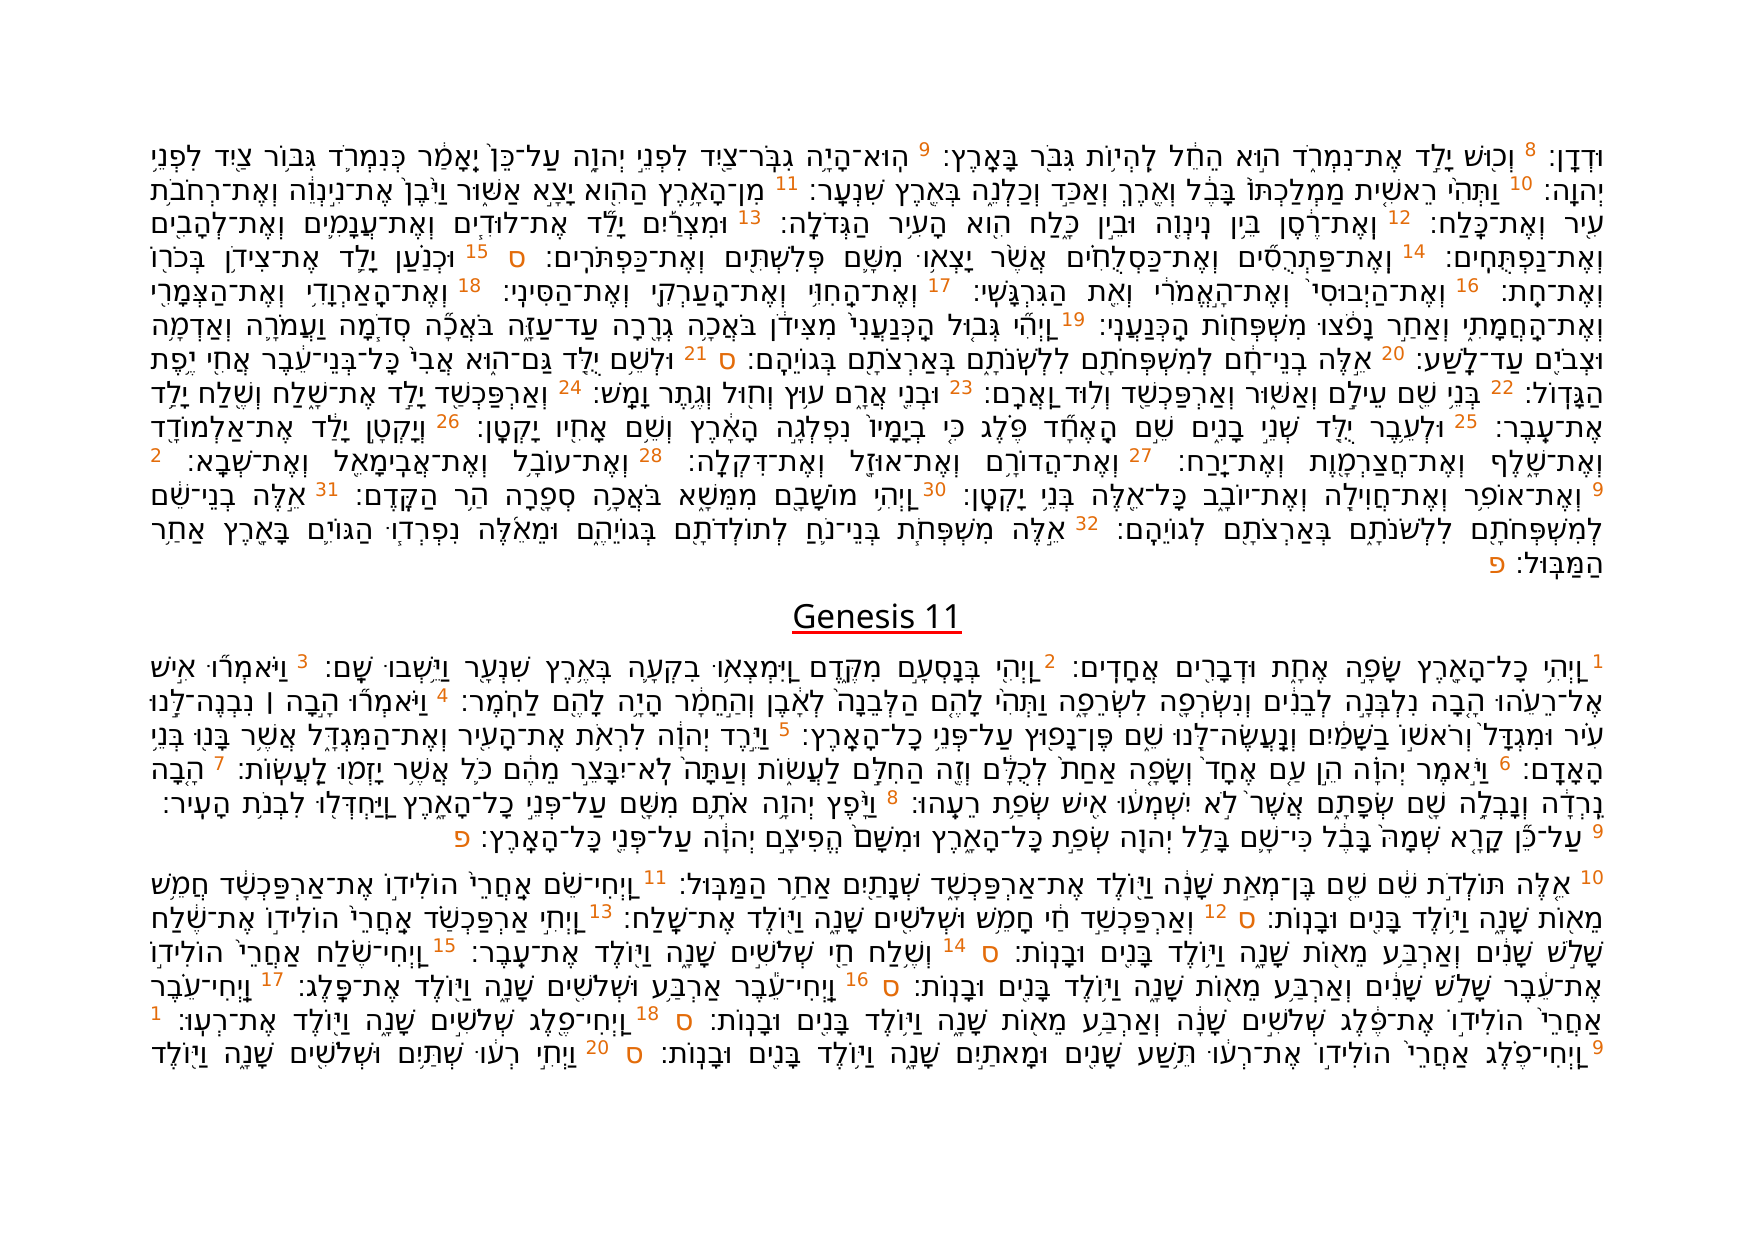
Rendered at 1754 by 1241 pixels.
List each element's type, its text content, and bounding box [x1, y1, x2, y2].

text 1 וְאֵ֙לֶּה֙ תּוֹלְדֹ֣ת בְּנֵי־נֹ֔חַ שֵׁ֖ם חָ֣ם וָיָ֑פֶת וַיִּוָּלְד֥וּ לָהֶ֛ם בָּנִ֖ים אַחַ֥ר הַמַּבּֽוּל׃ 2 בְּנֵ֣י יֶ֔פֶת גֹּ֣מֶר וּמָג֔וֹג וּמָדַ֖י וְיָוָ֣ן וְתֻבָ֑ל וּמֶ֖שֶׁךְ וְתִירָֽס׃ ‬‬‬3 וּבְנֵ֖י גֹּ֑מֶר אַשְׁכֲּנַ֥ז וְרִיפַ֖ת וְתֹגַרְמָֽה׃ ‬‬‬4 וּבְנֵ֥י יָוָ֖ן אֱלִישָׁ֣ה וְתַרְשִׁ֑ישׁ כִּתִּ֖ים וְדֹדָנִֽים׃ ‬‬‬5 מֵ֠אֵלֶּה נִפְרְד֞וּ אִיֵּ֤י הַגּוֹיִם֙ בְּאַרְצֹתָ֔ם אִ֖ישׁ לִלְשֹׁנ֑וֹ לְמִשְׁפְּחֹתָ֖ם בְּגוֹיֵהֶֽם׃ ‬‬‬6 וּבְנֵ֖י חָ֑ם כּ֥וּשׁ וּמִצְרַ֖יִם וּפ֥וּט וּכְנָֽעַן׃ ‬‬‬7 וּבְנֵ֣י כ֔וּשׁ סְבָא֙ וֽ͏ַחֲוִילָ֔ה וְסַבְתָּ֥ה וְרַעְמָ֖ה וְסַבְתְּכָ֑א וּבְנֵ֥י רַעְמָ֖ה שְׁבָ֥א וּדְדָֽן׃ ‬‬‬8 וְכ֖וּשׁ יָלַ֣ד אֶת־נִמְרֹ֑ד ה֣וּא הֵחֵ֔ל לֽ͏ִהְי֥וֹת גִּבֹּ֖ר בָּאָֽרֶץ׃ ‬‬‬9 הֽוּא־הָיָ֥ה גִבֹּֽר־צַ֖יִד לִפְנֵ֣י יְהוָ֑ה עַל־כֵּן֙ יֵֽאָמַ֔ר כְּנִמְרֹ֛ד גִּבּ֥וֹר צַ֖יִד לִפְנֵ֥י יְהוָֽה׃ ‬‬‬10 וַתְּהִ֨י רֵאשִׁ֤ית מַמְלַכְתּוֹ֙ בָּבֶ֔ל וְאֶ֖רֶךְ וְאַכַּ֣ד וְכַלְנֵ֑ה בְּאֶ֖רֶץ שִׁנְעָֽר׃ ‬‬‬11 מִן־הָאָ֥רֶץ הַהִ֖וא יָצָ֣א אַשּׁ֑וּר וַיִּ֙בֶן֙ אֶת־נִ֣ינְוֵ֔ה וְאֶת־רְחֹבֹ֥ת עִ֖יר וְאֶת־כָּֽלַח׃ ‬‬‬12 וְֽאֶת־רֶ֔סֶן בֵּ֥ין נִֽינְוֵ֖ה וּבֵ֣ין כָּ֑לַח הִ֖וא הָעִ֥יר הַגְּדֹלָֽה׃ ‬‬‬13 וּמִצְרַ֡יִם יָלַ֞ד אֶת־לוּדִ֧ים וְאֶת־עֲנָמִ֛ים וְאֶת־לְהָבִ֖ים וְאֶת־נַפְתֻּחִֽים׃ ‬‬‬14 וְֽאֶת־פַּתְרֻסִ֞ים וְאֶת־כַּסְלֻחִ֗ים אֲשֶׁ֨ר יָצְא֥וּ מִשָּׁ֛ם פְּלִשְׁתִּ֖ים וְאֶת־כַּפְתֹּרִֽים׃ ס ‬‬‬15 וּכְנַ֗עַן יָלַ֛ד אֶת־צִידֹ֥ן בְּכֹר֖וֹ וְאֶת־חֵֽת׃ ‬‬‬16 וְאֶת־הַיְבוּסִי֙ וְאֶת־הָ֣אֱמֹרִ֔י וְאֵ֖ת הַגִּרְגָּשִֽׁי׃ ‬‬‬17 וְאֶת־הֽ͏ַחִוִּ֥י וְאֶת־הֽ͏ַעַרְקִ֖י וְאֶת־הַסִּינִֽי׃ ‬‬‬18 וְאֶת־הֽ͏ָאַרְוָדִ֥י וְאֶת־הַצְּמָרִ֖י וְאֶת־הֽ͏ַחֲמָתִ֑י וְאַחַ֣ר נָפֹ֔צוּ מִשְׁפְּח֖וֹת הֽ͏ַכְּנַעֲנִֽי׃ ‬‬‬19 וֽ͏ַיְהִ֞י גְּב֤וּל הֽ͏ַכְּנַעֲנִי֙ מִצִּידֹ֔ן בֹּאֲכָ֥ה גְרָ֖רָה עַד־עַזָּ֑ה בֹּאֲכָ֞ה סְדֹ֧מָה וַעֲמֹרָ֛ה וְאַדְמָ֥ה וּצְבֹיִ֖ם עַד־לָֽשַׁע׃ ‬‬‬20 אֵ֣לֶּה בְנֵי־חָ֔ם לְמִשְׁפְּחֹתָ֖ם לִלְשֹֽׁנֹתָ֑ם בְּאַרְצֹתָ֖ם בְּגוֹיֵהֶֽם׃ ס ‬‬‬21 וּלְשֵׁ֥ם יֻלַּ֖ד גַּם־ה֑וּא אֲבִי֙ כָּל־בְּנֵי־עֵ֔בֶר אֲחִ֖י יֶ֥פֶת הַגָּדֽוֹל׃ ‬‬‬22 בְּנֵ֥י שֵׁ֖ם עֵילָ֣ם וְאַשּׁ֑וּר וְאַרְפַּכְשַׁ֖ד וְל֥וּד וֽ͏ַאֲרָֽם׃ ‬‬‬23 וּבְנֵ֖י אֲרָ֑ם ע֥וּץ וְח֖וּל וְגֶ֥תֶר וָמַֽשׁ׃ ‬‬‬24 וְאַרְפַּכְשַׁ֖ד יָלַ֣ד אֶת־שָׁ֑לַח וְשֶׁ֖לַח יָלַ֥ד אֶת־עֵֽבֶר׃ ‬‬‬25 וּלְעֵ֥בֶר יֻלַּ֖ד שְׁנֵ֣י בָנִ֑ים שֵׁ֣ם הֽ͏ָאֶחָ֞ד פֶּ֗לֶג כִּ֤י בְיָמָיו֙ נִפְלְגָ֣ה הָאָ֔רֶץ וְשֵׁ֥ם אָחִ֖יו יָקְטָֽן׃ ‬‬‬26 וְיָקְטָ֣ן יָלַ֔ד אֶת־אַלְמוֹדָ֖ד וְאֶת־שָׁ֑לֶף וְאֶת־חֲצַרְמָ֖וֶת וְאֶת־יָֽרַח׃ ‬‬‬27 וְאֶת־הֲדוֹרָ֥ם וְאֶת־אוּזָ֖ל וְאֶת־דִּקְלָֽה׃ ‬‬‬28 וְאֶת־עוֹבָ֥ל וְאֶת־אֲבִֽימָאֵ֖ל וְאֶת־שְׁבָֽא׃ ‬‬‬29 וְאֶת־אוֹפִ֥ר וְאֶת־חֲוִילָ֖ה וְאֶת־יוֹבָ֑ב כָּל־אֵ֖לֶּה בְּנֵ֥י יָקְטָֽן׃ ‬‬‬30 וֽ͏ַיְהִ֥י מוֹשָׁבָ֖ם מִמֵּשָׁ֑א בֹּאֲכָ֥ה סְפָ֖רָה הַ֥ר הַקֶּֽדֶם׃ ‬‬‬31 אֵ֣לֶּה בְנֵי־שֵׁ֔ם לְמִשְׁפְּחֹתָ֖ם לִלְשֹׁנֹתָ֑ם בְּאַרְצֹתָ֖ם לְגוֹיֵהֶֽם׃ ‬‬‬32 אֵ֣לֶּה מִשְׁפְּחֹ֧ת בְּנֵי־נֹ֛חַ לְתוֹלְדֹתָ֖ם בְּגוֹיֵהֶ֑ם וּמֵאֵ֜לֶּה נִפְרְד֧וּ הַגּוֹיִ֛ם בָּאָ֖רֶץ אַחַ֥ר הַמַּבּֽוּל׃ פ ‬‬‬‬‬‬‬‬‬‬‬‬‬‬‬‬‬‬‬‬‬‬‬‬‬‬‬‬‬‬‬‬‬‬ [150, 139, 1604, 580]
text Genesis 11 [150, 593, 1604, 638]
text 10 אֵ֚לֶּה תּוֹלְדֹ֣ת שֵׁ֔ם שֵׁ֚ם בֶּן־מְאַ֣ת שָׁנָ֔ה וַיּ֖וֹלֶד אֶת־אַרְפַּכְשָׁ֑ד שְׁנָתַ֖יִם אַחַ֥ר הַמַּבּֽוּל׃ ‬‬‬11 וֽ͏ַיְחִי־שֵׁ֗ם אֽ͏ַחֲרֵי֙ הוֹלִיד֣וֹ אֶת־אַרְפַּכְשָׁ֔ד חֲמֵ֥שׁ מֵא֖וֹת שָׁנָ֑ה וַיּ֥וֹלֶד בָּנִ֖ים וּבָנֽוֹת׃ ס ‬‬‬12 וְאַרְפַּכְשַׁ֣ד חַ֔י חָמֵ֥שׁ וּשְׁלֹשִׁ֖ים שָׁנָ֑ה וַיּ֖וֹלֶד אֶת־שָֽׁלַח׃ ‬‬‬13 וֽ͏ַיְחִ֣י אַרְפַּכְשַׁ֗ד אֽ͏ַחֲרֵי֙ הוֹלִיד֣וֹ אֶת־שֶׁ֔לַח שָׁלֹ֣שׁ שָׁנִ֔ים וְאַרְבַּ֥ע מֵא֖וֹת שָׁנָ֑ה וַיּ֥וֹלֶד בָּנִ֖ים וּבָנֽוֹת׃ ס ‬‬‬14 וְשֶׁ֥לַח חַ֖י שְׁלֹשִׁ֣ים שָׁנָ֑ה וַיּ֖וֹלֶד אֶת־עֵֽבֶר׃ ‬‬‬15 וֽ͏ַיְחִי־שֶׁ֗לַח אַחֲרֵי֙ הוֹלִיד֣וֹ אֶת־עֵ֔בֶר שָׁלֹ֣שׁ שָׁנִ֔ים וְאַרְבַּ֥ע מֵא֖וֹת שָׁנָ֑ה וַיּ֥וֹלֶד בָּנִ֖ים וּבָנֽוֹת׃ ס ‬‬‬16 וַֽיְחִי־עֵ֕בֶר אַרְבַּ֥ע וּשְׁלֹשִׁ֖ים שָׁנָ֑ה וַיּ֖וֹלֶד אֶת־פָּֽלֶג׃ ‬‬‬17 וַֽיְחִי־עֵ֗בֶר אַחֲרֵי֙ הוֹלִיד֣וֹ אֶת־פֶּ֔לֶג שְׁלֹשִׁ֣ים שָׁנָ֔ה וְאַרְבַּ֥ע מֵא֖וֹת שָׁנָ֑ה וַיּ֥וֹלֶד בָּנִ֖ים וּבָנֽוֹת׃ ס ‬‬‬18 וֽ͏ַיְחִי־פֶ֖לֶג שְׁלֹשִׁ֣ים שָׁנָ֑ה וַיּ֖וֹלֶד אֶת־רְעֽוּ׃ ‬‬‬19 וֽ͏ַיְחִי־פֶ֗לֶג אַחֲרֵי֙ הוֹלִיד֣וֹ אֶת־רְע֔וּ תֵּ֥שַׁע שָׁנִ֖ים וּמָאתַ֣יִם שָׁנָ֑ה וַיּ֥וֹלֶד בָּנִ֖ים וּבָנֽוֹת׃ ס ‬‬‬20 וַיְחִ֣י רְע֔וּ שְׁתַּ֥יִם וּשְׁלֹשִׁ֖ים שָׁנָ֑ה וַיּ֖וֹלֶד אֶת־שְׂרֽוּג׃ ‬‬‬21 וַיְחִ֣י רְע֗וּ אַחֲרֵי֙ הוֹלִיד֣וֹ אֶת־שְׂר֔וּג שֶׁ֥בַע שָׁנִ֖ים וּמָאתַ֣יִם שָׁנָ֑ה וַיּ֥וֹלֶד בָּנִ֖ים וּבָנֽוֹת׃ ס ‬‬‬22 וַיְחִ֥י שְׂר֖וּג שְׁלֹשִׁ֣ים שָׁנָ֑ה וַיּ֖וֹלֶד אֶת־נָחֽוֹר׃ ‬‬‬23 וַיְחִ֣י שְׂר֗וּג אַחֲרֵ֛י הוֹלִיד֥וֹ אֶת־נָח֖וֹר מָאתַ֣יִם שָׁנָ֑ה וַיּ֥וֹלֶד בָּנִ֖ים וּבָנֽוֹת׃ ס ‬‬‬24 וַיְחִ֣י נָח֔וֹר תֵּ֥שַׁע וְעֶשְׂרִ֖ים שָׁנָ֑ה וַיּ֖וֹלֶד אֶת־תָּֽרַח׃ ‬‬‬25 וַיְחִ֣י נָח֗וֹר אַחֲרֵי֙ הוֹלִיד֣וֹ אֶת־תֶּ֔רַח תְּשַֽׁע־עֶשְׂרֵ֥ה שָׁנָ֖ה וּמְאַ֣ת שָׁנָ֑ה וַיּ֥וֹלֶד בָּנִ֖ים וּבָנֽוֹת׃ ס ‬‬‬26 וֽ͏ַיְחִי־תֶ֖רַח שִׁבְעִ֣ים שָׁנָ֑ה וַיּ֙וֹלֶד֙ אֶת־אַבְרָ֔ם אֶת־נָח֖וֹר וְאֶת־הָרָֽן׃ ‬‬‬27 וְאֵ֙לֶּה֙ תּוֹלְדֹ֣ת תֶּ֔רַח תֶּ֚רַח הוֹלִ֣יד אֶת־אַבְרָ֔ם אֶת־נָח֖וֹר וְאֶת־הָרָ֑ן וְהָרָ֖ן הוֹלִ֥יד אֶת־לֽוֹט׃ ‬‬‬28 וַיָּ֣מָת הָרָ֔ן עַל־פְּנֵ֖י תֶּ֣רַח אָבִ֑יו בְּאֶ֥רֶץ מוֹלַדְתּ֖וֹ בְּא֥וּר כַּשְׂדִּֽים׃ ‬‬‬29 וַיִּקַּ֨ח אַבְרָ֧ם וְנָח֛וֹר לָהֶ֖ם נָשִׁ֑ים שֵׁ֤ם אֵֽשֶׁת־אַבְרָם֙ שָׂרָ֔י וְשֵׁ֤ם אֵֽשֶׁת־נָחוֹר֙ מִלְכָּ֔ה בַּת־הָרָ֥ן אֲבִֽי־מִלְכָּ֖ה וֽ͏ַאֲבִ֥י יִסְכָּֽה׃ ‬‬‬30 וַתְּהִ֥י שָׂרַ֖י עֲקָרָ֑ה אֵ֥ין לָ֖הּ וָלָֽד׃ ‬‬‬31 וַיִּקַּ֨ח תֶּ֜רַח אֶת־אַבְרָ֣ם בְּנ֗וֹ וְאֶת־ל֤וֹט בֶּן־הָרָן֙ בֶּן־בְּנ֔וֹ וְאֵת֙ שָׂרַ֣י כַּלָּת֔וֹ אֵ֖שֶׁת אַבְרָ֣ם בְּנ֑וֹ וַיֵּצְא֨וּ אִתָּ֜ם מֵא֣וּר כַּשְׂדִּ֗ים לָלֶ֙כֶת֙ אַ֣רְצָה כְּנַ֔עַן וַיָּבֹ֥אוּ עַד־חָרָ֖ן וַיֵּ֥שְׁבוּ שָֽׁם׃ ‬‬‬32 וַיִּהְי֣וּ יְמֵי־תֶ֔רַח חָמֵ֥שׁ שָׁנִ֖ים וּמָאתַ֣יִם שָׁנָ֑ה וַיָּ֥מָת תֶּ֖רַח בְּחָרָֽן׃ ס ‬‬‬‬‬‬‬‬‬‬‬‬‬‬‬‬‬‬‬‬‬‬‬‬‬‬ [150, 867, 1604, 1071]
text 1 וֽ͏ַיְהִ֥י כָל־הָאָ֖רֶץ שָׂפָ֣ה אֶחָ֑ת וּדְבָרִ֖ים אֲחָדִֽים׃ 2 וֽ͏ַיְהִ֖י בְּנָסְעָ֣ם מִקֶּ֑דֶם וֽ͏ַיִּמְצְא֥וּ בִקְעָ֛ה בְּאֶ֥רֶץ שִׁנְעָ֖ר וַיֵּ֥שְׁבוּ שָֽׁם׃ ‬‬‬3 וַיֹּאמְר֞וּ אִ֣ישׁ אֶל־רֵעֵ֗הוּ הָ֚בָה נִלְבְּנָ֣ה לְבֵנִ֔ים וְנִשְׂרְפָ֖ה לִשְׂרֵפָ֑ה וַתְּהִ֨י לָהֶ֤ם הַלְּבֵנָה֙ לְאָ֔בֶן וְהַ֣חֵמָ֔ר הָיָ֥ה לָהֶ֖ם לַחֹֽמֶר׃ ‬‬‬4 וַיֹּאמְר֞וּ הָ֣בָה ׀ נִבְנֶה־לָּ֣נוּ עִ֗יר וּמִגְדָּל֙ וְרֹאשׁ֣וֹ בַשָּׁמַ֔יִם וְנַֽעֲשֶׂה־לָּ֖נוּ שֵׁ֑ם פֶּן־נָפ֖וּץ עַל־פְּנֵ֥י כָל־הָאָֽרֶץ׃ ‬‬‬5 וַיֵּ֣רֶד יְהוָ֔ה לִרְאֹ֥ת אֶת־הָעִ֖יר וְאֶת־הַמִּגְדָּ֑ל אֲשֶׁ֥ר בָּנ֖וּ בְּנֵ֥י הָאָדָֽם׃ ‬‬‬6 וַיֹּ֣אמֶר יְהוָ֗ה הֵ֣ן עַ֤ם אֶחָד֙ וְשָׂפָ֤ה אַחַת֙ לְכֻלָּ֔ם וְזֶ֖ה הַחִלָּ֣ם לַעֲשׂ֑וֹת וְעַתָּה֙ לֹֽא־יִבָּצֵ֣ר מֵהֶ֔ם כֹּ֛ל אֲשֶׁ֥ר יָזְמ֖וּ לֽ͏ַעֲשֽׂוֹת׃ ‬‬‬7 הָ֚בָה נֽ͏ֵרְדָ֔ה וְנָבְלָ֥ה שָׁ֖ם שְׂפָתָ֑ם אֲשֶׁר֙ לֹ֣א יִשְׁמְע֔וּ אִ֖ישׁ שְׂפַ֥ת רֵעֵֽהוּ׃ ‬‬‬8 וַיָּ֨פֶץ יְהוָ֥ה אֹתָ֛ם מִשָּׁ֖ם עַל־פְּנֵ֣י כָל־הָאָ֑רֶץ וֽ͏ַיַּחְדְּל֖וּ לִבְנֹ֥ת הָעִֽיר׃ ‬‬‬9 עַל־כֵּ֞ן קָרָ֤א שְׁמָהּ֙ בָּבֶ֔ל כִּי־שָׁ֛ם בָּלַ֥ל יְהוָ֖ה שְׂפַ֣ת כָּל־הָאָ֑רֶץ וּמִשָּׁם֙ הֱפִיצָ֣ם יְהוָ֔ה עַל־פְּנֵ֖י כָּל־הָאָֽרֶץ׃ פ ‬‬‬‬‬‬‬‬‬‬‬ [150, 651, 1604, 854]
